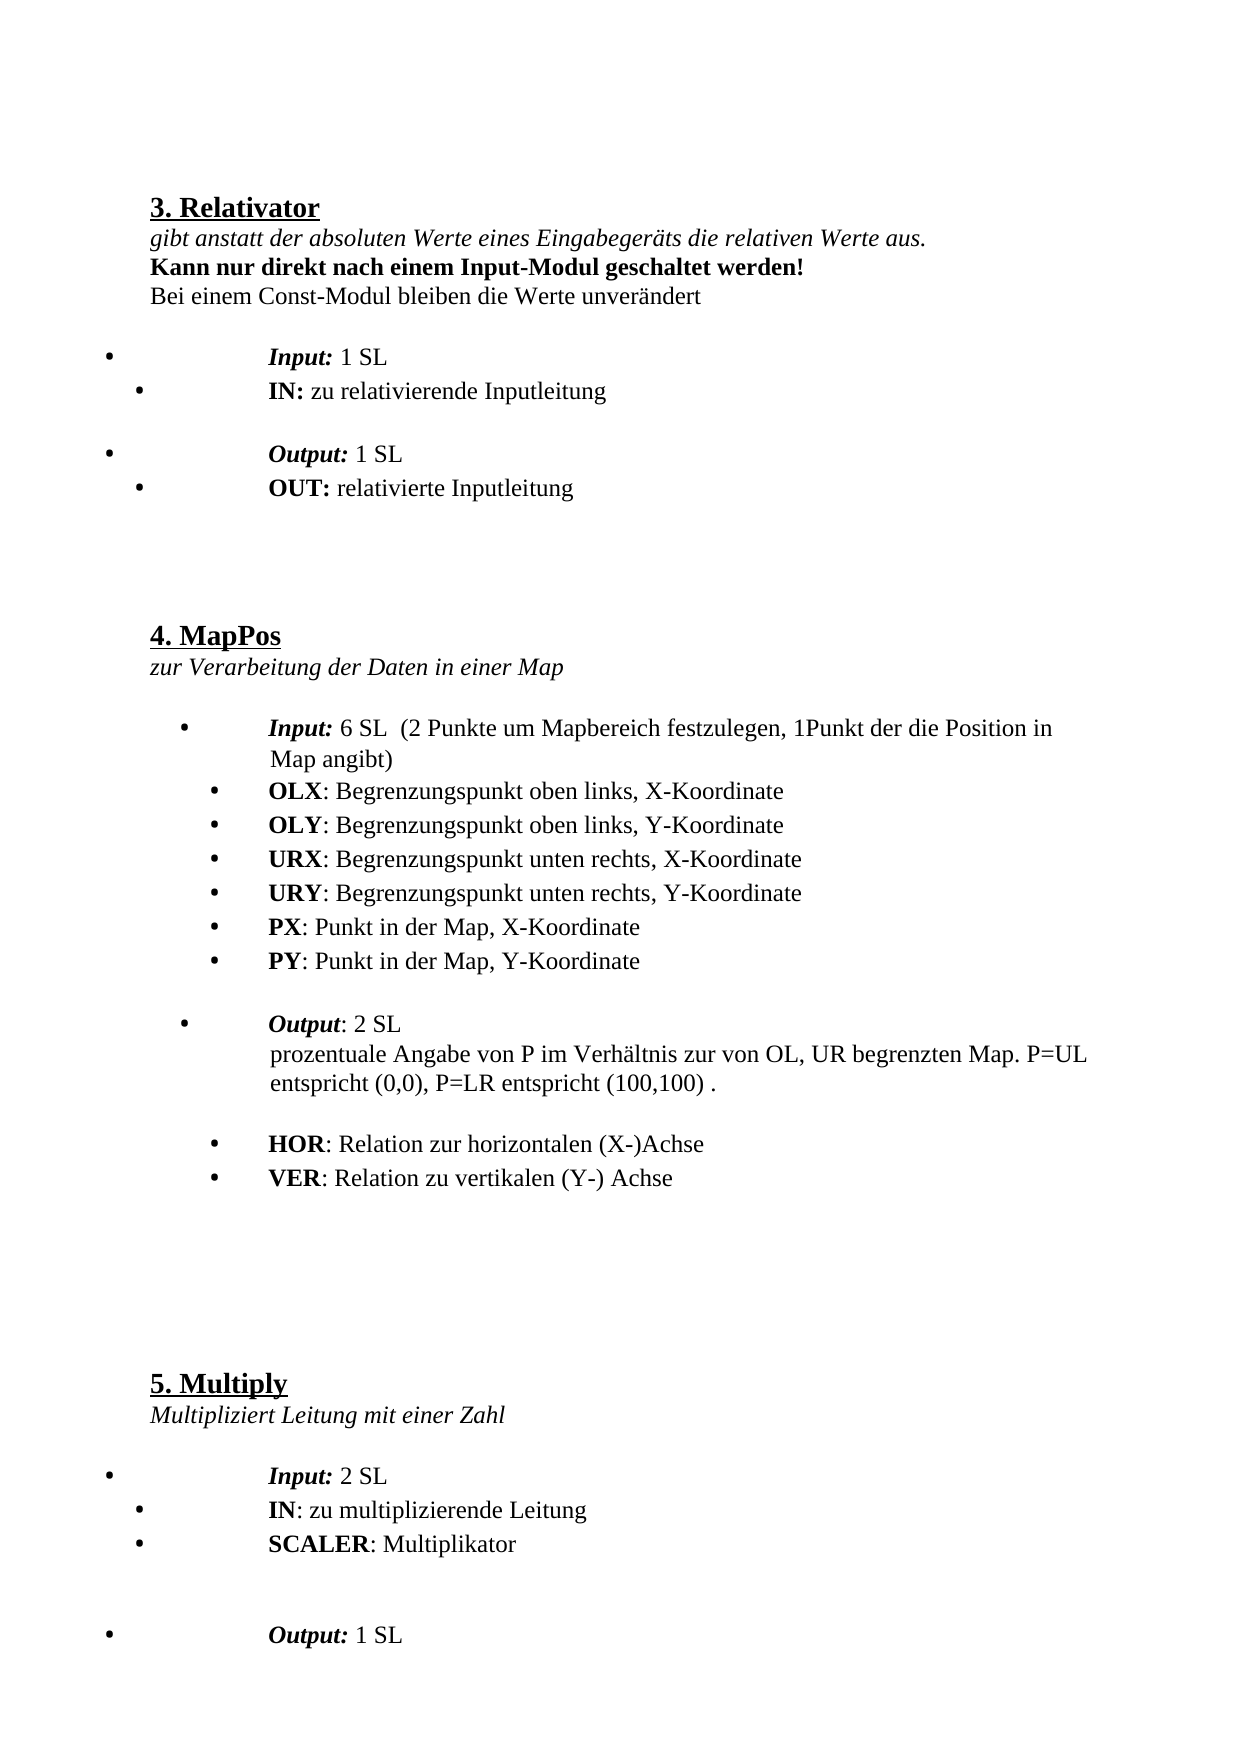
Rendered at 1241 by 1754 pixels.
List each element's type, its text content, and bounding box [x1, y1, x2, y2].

list Input: 2 SL [105, 1457, 1090, 1492]
text Multipliziert Leitung mit einer Zahl [150, 1400, 1090, 1429]
list OLX: Begrenzungspunkt oben links, X-Koordinate [210, 772, 1090, 806]
list HOR: Relation zur horizontalen (X-)Achse [210, 1126, 1090, 1160]
list [135, 75, 1090, 132]
list SCALER: Multiplikator [135, 1526, 1090, 1560]
text gibt anstatt der absoluten Werte eines Eingabegeräts die relativen Werte aus. [150, 223, 1090, 252]
text 4. MapPos zur Verarbeitung der Daten in einer Map [150, 618, 1090, 681]
list OUT: relativierte Inputleitung [135, 469, 1090, 532]
list OLY: Begrenzungspunkt oben links, Y-Koordinate [210, 806, 1090, 841]
text 5. Multiply [150, 1366, 1090, 1400]
list IN: zu relativierende Inputleitung [135, 373, 1090, 407]
list Input: 1 SL [105, 338, 1090, 373]
list URY: Begrenzungspunkt unten rechts, Y-Koordinate [210, 874, 1090, 909]
text 3. Relativator [150, 190, 1090, 223]
list VER: Relation zu vertikalen (Y-) Achse [210, 1160, 1090, 1194]
list Output: 2 SL prozentuale Angabe von P im Verhältnis zur von OL, UR begrenzten Map. P=UL entspricht (0,0), P=LR entspricht (100,100) . [180, 1006, 1090, 1097]
list URX: Begrenzungspunkt unten rechts, X-Koordinate [210, 841, 1090, 874]
list PX: Punkt in der Map, X-Koordinate [210, 909, 1090, 943]
list IN: zu multiplizierende Leitung [135, 1492, 1090, 1526]
list PY: Punkt in der Map, Y-Koordinate [210, 943, 1090, 1006]
text Bei einem Const-Modul bleiben die Werte unverändert [150, 281, 1090, 310]
list Output: 1 SL [105, 1617, 1090, 1651]
list Output: 1 SL [105, 435, 1090, 469]
list Input: 6 SL (2 Punkte um Mapbereich festzulegen, 1Punkt der die Position in Map angibt) [180, 709, 1090, 772]
text Kann nur direkt nach einem Input-Modul geschaltet werden! [150, 252, 1090, 281]
